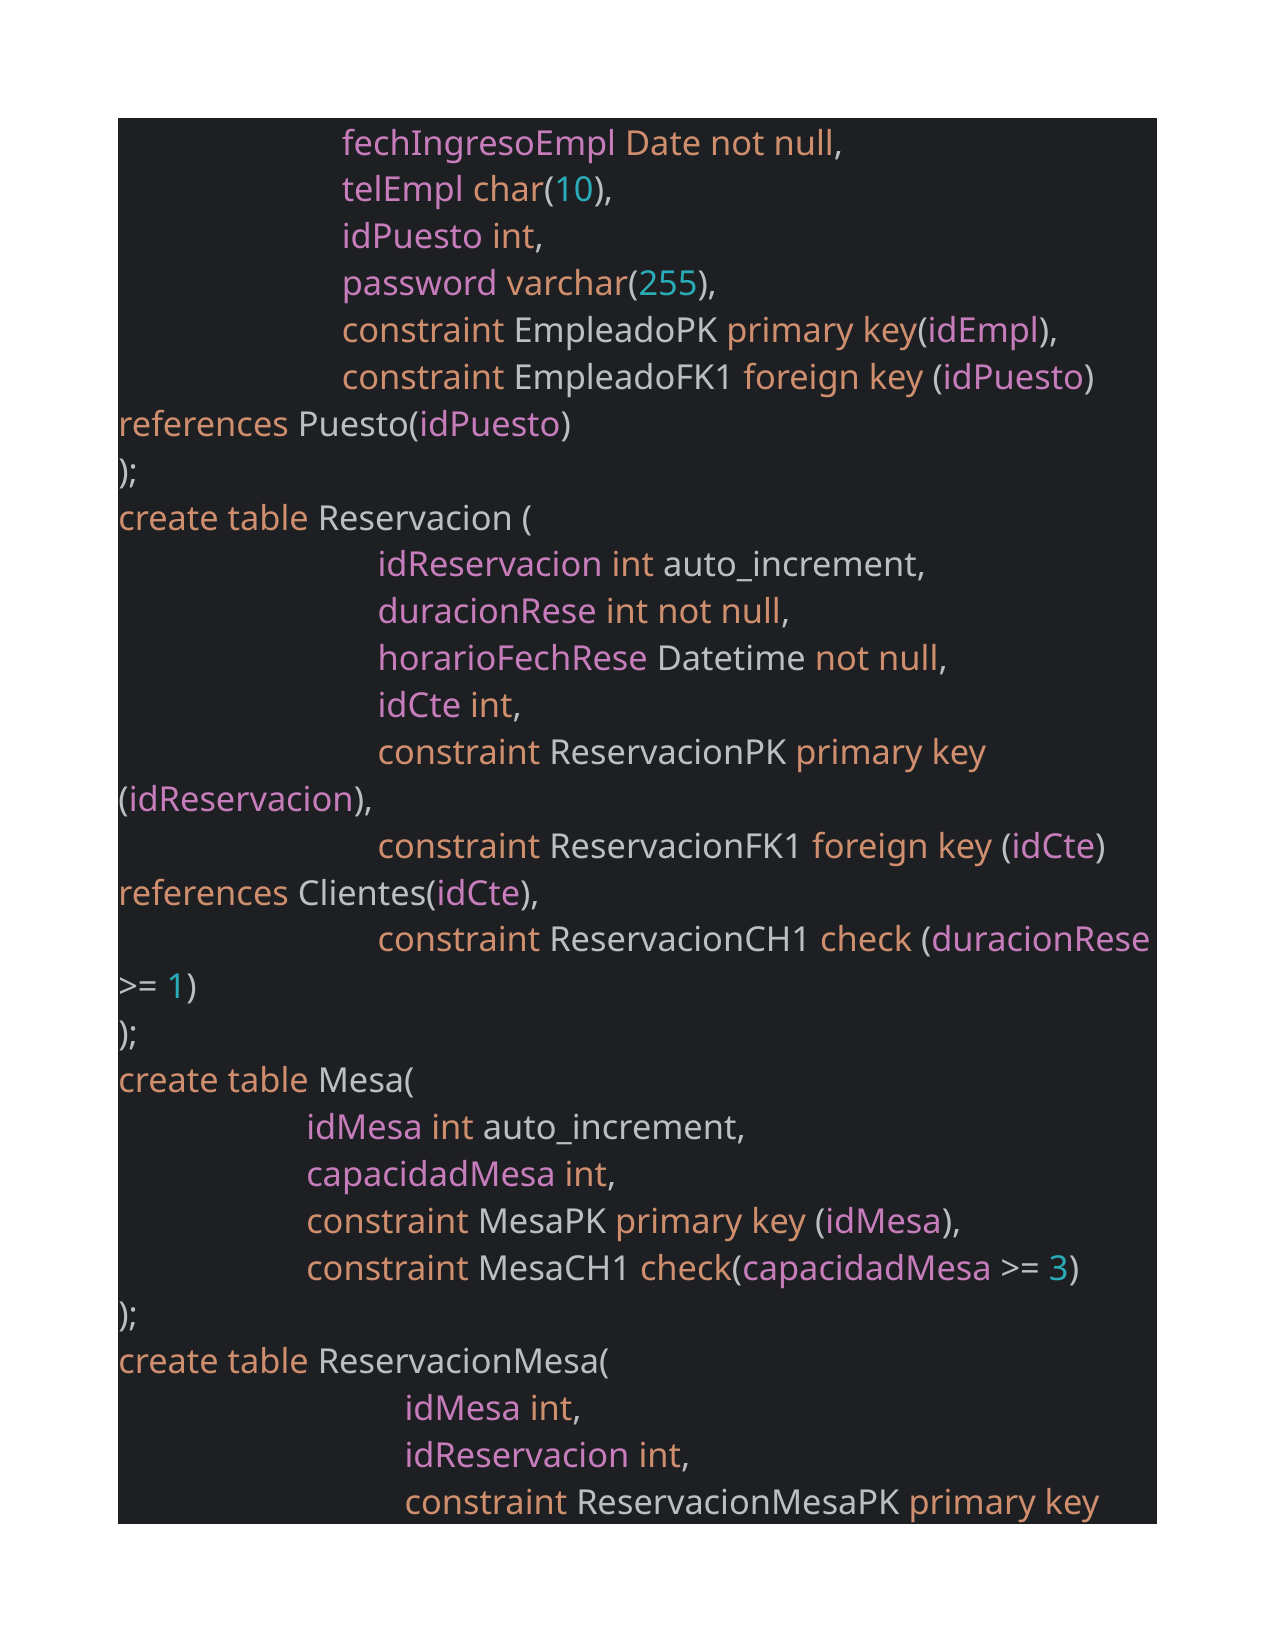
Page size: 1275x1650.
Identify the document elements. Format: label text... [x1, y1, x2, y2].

text fechIngresoEmpl Date not null, telEmpl char(10), idPuesto int, password varchar(255), constraint EmpleadoPK primary key(idEmpl), constraint EmpleadoFK1 foreign key (idPuesto) references Puesto(idPuesto) ); create table Reservacion ( idReservacion int auto_increment, duracionRese int not null, horarioFechRese Datetime not null, idCte int, constraint ReservacionPK primary key (idReservacion), constraint ReservacionFK1 foreign key (idCte) references Clientes(idCte), constraint ReservacionCH1 check (duracionRese >= 1) ); create table Mesa( idMesa int auto_increment, capacidadMesa int, constraint MesaPK primary key (idMesa), constraint MesaCH1 check(capacidadMesa >= 3) ); create table ReservacionMesa( idMesa int, idReservacion int, constraint ReservacionMesaPK primary key [118, 118, 1157, 1524]
